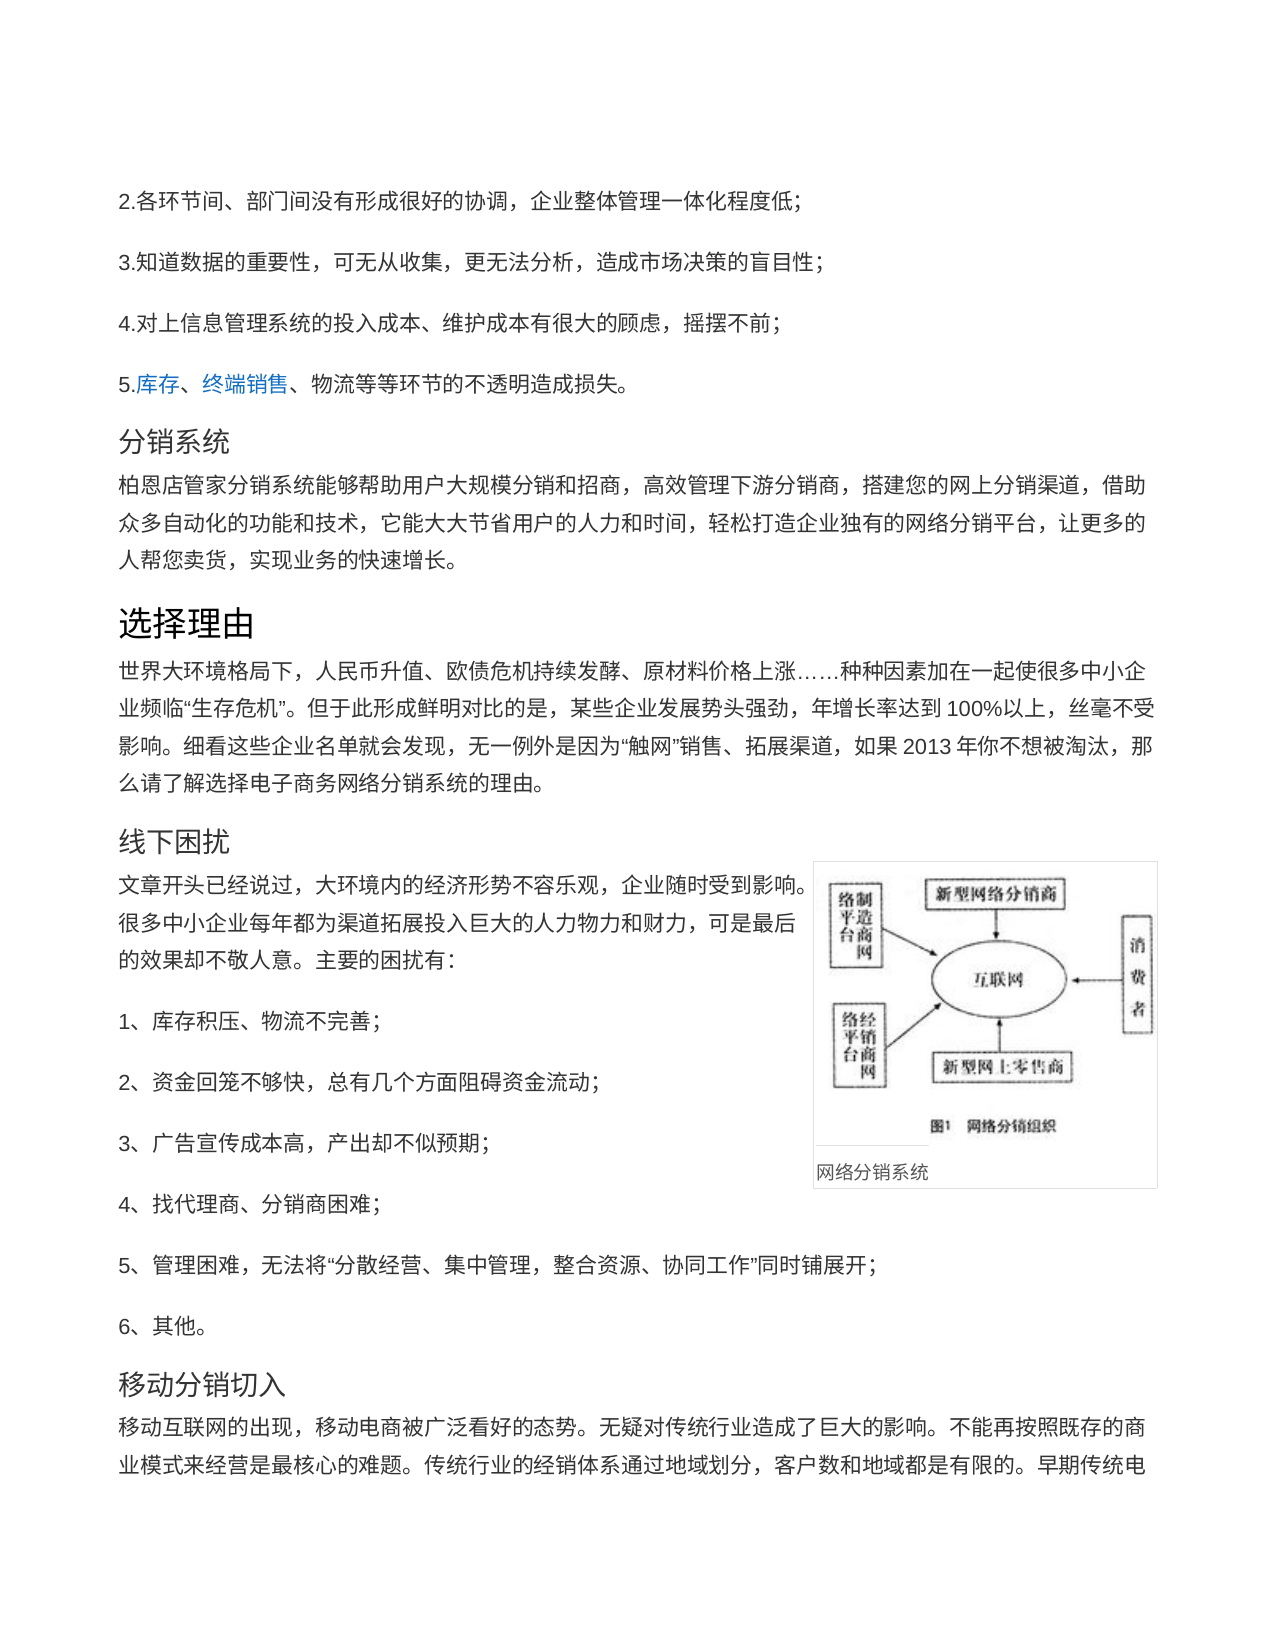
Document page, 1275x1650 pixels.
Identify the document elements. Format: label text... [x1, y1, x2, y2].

list 5、管理困难，无法将“分散经营、集中管理，整合资源、协同工作”同时铺展开； [118, 1240, 1157, 1278]
subtitle 移动分销切入 [118, 1362, 1157, 1403]
list 3.知道数据的重要性，可无从收集，更无法分析，造成市场决策的盲目性； [118, 237, 1157, 275]
list 移动互联网的出现，移动电商被广泛看好的态势。无疑对传统行业造成了巨大的影响。不能再按照既存的商业模式来经营是最核心的难题。传统行业的经销体系通过地域划分，客户数和地域都是有限的。早期传统电 [118, 1403, 1157, 1478]
picture [816, 863, 1157, 1145]
list 4.对上信息管理系统的投入成本、维护成本有很大的顾虑，摇摆不前； [118, 298, 1157, 336]
list 2.各环节间、部门间没有形成很好的协调，企业整体管理一体化程度低； [118, 176, 1157, 214]
subtitle 分销系统 [118, 420, 1157, 461]
list 4、找代理商、分销商困难； [118, 1179, 1157, 1217]
list 1、库存积压、物流不完善； [118, 997, 813, 1034]
list 文章开头已经说过，大环境内的经济形势不容乐观，企业随时受到影响。很多中小企业每年都为渠道拓展投入巨大的人力物力和财力，可是最后的效果却不敬人意。主要的困扰有： [814, 862, 1157, 1188]
subtitle 线下困扰 [118, 820, 1157, 861]
list 2、资金回笼不够快，总有几个方面阻碍资金流动； [118, 1058, 813, 1095]
list 网络分销系统 [816, 1145, 1154, 1185]
list 世界大环境格局下，人民币升值、欧债危机持续发酵、原材料价格上涨……种种因素加在一起使很多中小企业频临“生存危机”。但于此形成鲜明对比的是，某些企业发展势头强劲，年增长率达到100%以上，丝毫不受影响。细看这些企业名单就会发现，无一例外是因为“触网”销售、拓展渠道，如果2013年你不想被淘汰，那么请了解选择电子商务网络分销系统的理由。 [118, 647, 1157, 797]
list 5.库存、终端销售、物流等等环节的不透明造成损失。 [118, 359, 1157, 397]
list 6、其他。 [118, 1301, 1157, 1339]
subtitle 选择理由 [118, 597, 1157, 647]
list 文章开头已经说过，大环境内的经济形势不容乐观，企业随时受到影响。很多中小企业每年都为渠道拓展投入巨大的人力物力和财力，可是最后的效果却不敬人意。主要的困扰有： [118, 861, 813, 973]
list 3、广告宣传成本高，产出却不似预期； [118, 1118, 813, 1156]
list 柏恩店管家分销系统能够帮助用户大规模分销和招商，高效管理下游分销商，搭建您的网上分销渠道，借助众多自动化的功能和技术，它能大大节省用户的人力和时间，轻松打造企业独有的网络分销平台，让更多的人帮您卖货，实现业务的快速增长。 [118, 461, 1157, 573]
